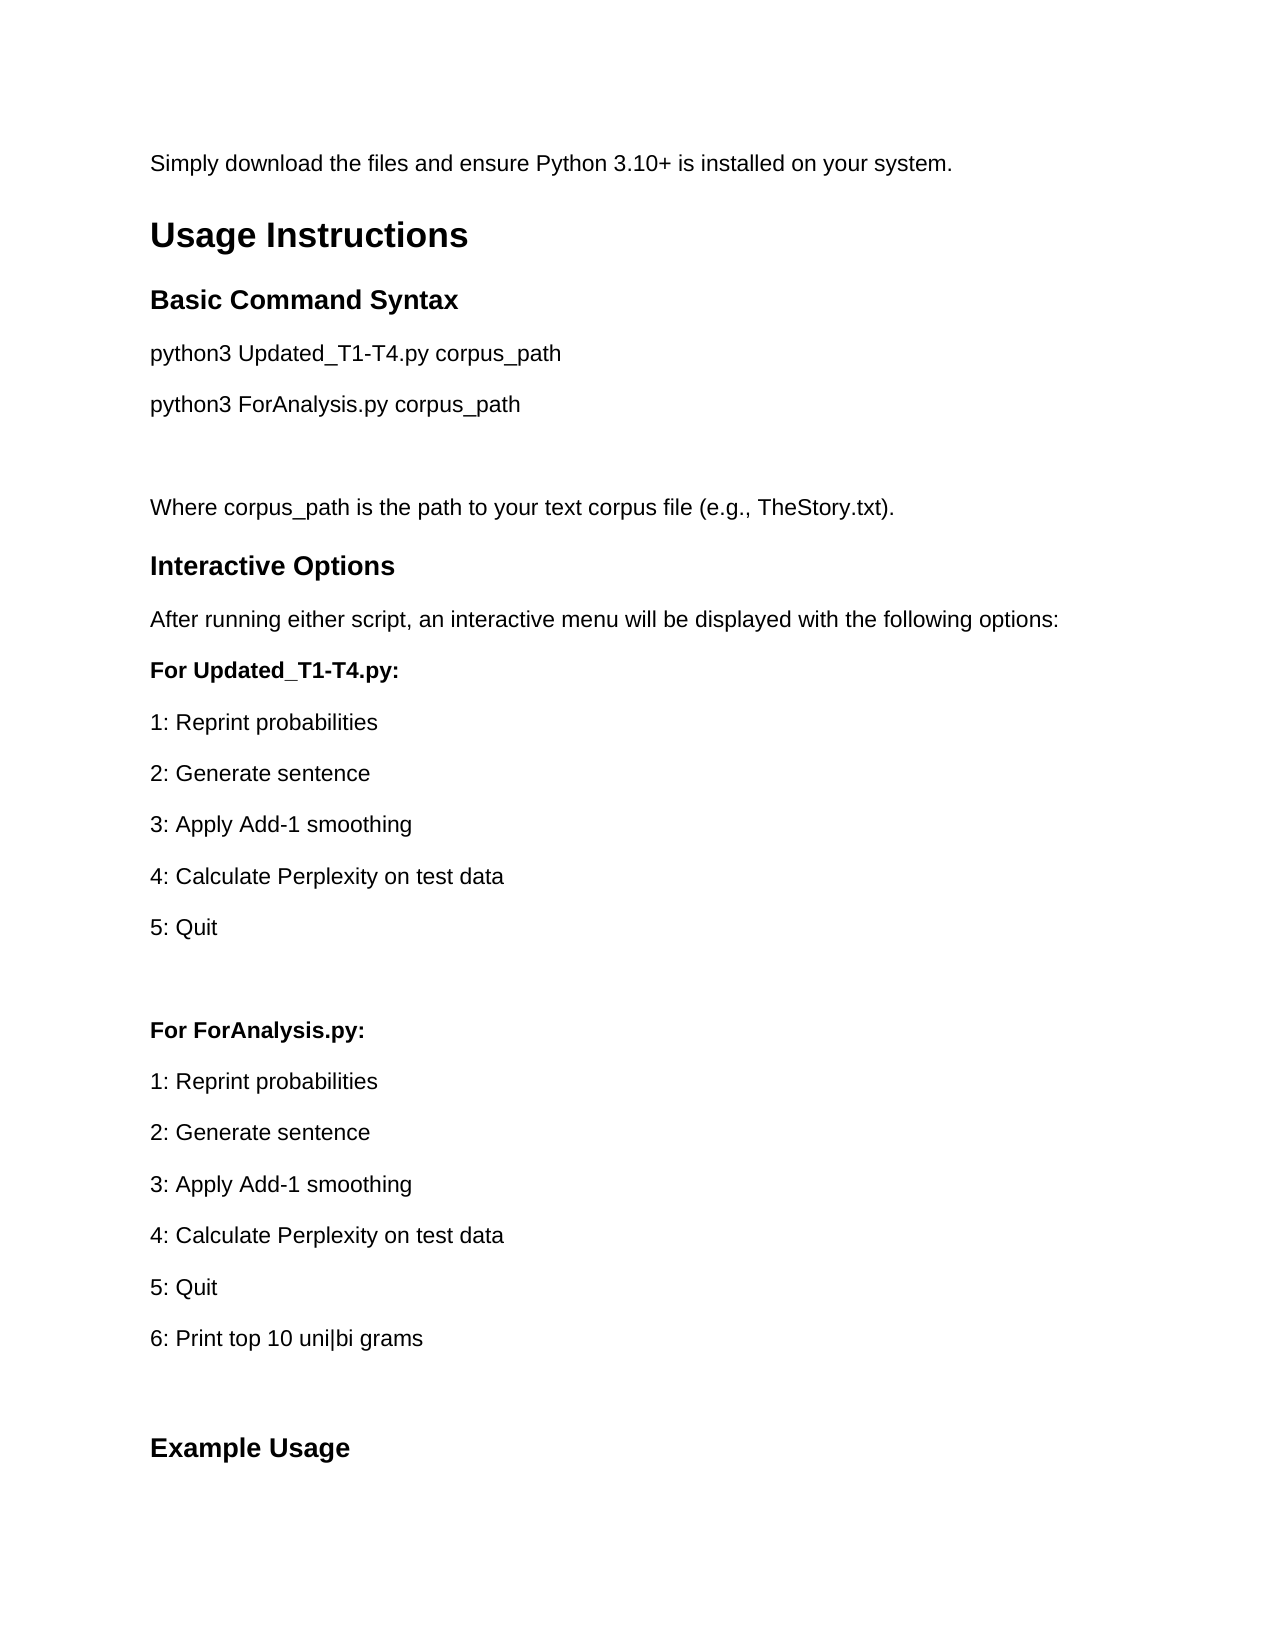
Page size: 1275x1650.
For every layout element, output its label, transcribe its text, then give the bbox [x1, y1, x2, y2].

text 1: Reprint probabilities [150, 708, 1125, 735]
text After running either script, an interactive menu will be displayed with the following options: [150, 606, 1125, 632]
text 6: Print top 10 uni|bi grams [150, 1325, 1125, 1351]
text 1: Reprint probabilities [150, 1068, 1125, 1094]
subtitle Example Usage [150, 1432, 1125, 1463]
text Where corpus_path is the path to your text corpus file (e.g., TheStory.txt). [150, 494, 1125, 520]
text Simply download the files and ensure Python 3.10+ is installed on your system. [150, 150, 1125, 176]
text 3: Apply Add-1 smoothing [150, 1171, 1125, 1197]
text python3 Updated_T1-T4.py corpus_path [150, 340, 1125, 366]
text 2: Generate sentence [150, 760, 1125, 786]
subtitle For ForAnalysis.py: [150, 1017, 1125, 1043]
text 4: Calculate Perplexity on test data [150, 863, 1125, 889]
subtitle For Updated_T1-T4.py: [150, 657, 1125, 683]
subtitle Basic Command Syntax [150, 284, 1125, 315]
text 5: Quit [150, 1273, 1125, 1300]
text python3 ForAnalysis.py corpus_path [150, 391, 1125, 418]
text 4: Calculate Perplexity on test data [150, 1222, 1125, 1248]
text 3: Apply Add-1 smoothing [150, 811, 1125, 838]
text 2: Generate sentence [150, 1119, 1125, 1146]
subtitle Usage Instructions [150, 214, 1125, 254]
subtitle Interactive Options [150, 549, 1125, 581]
text 5: Quit [150, 914, 1125, 940]
